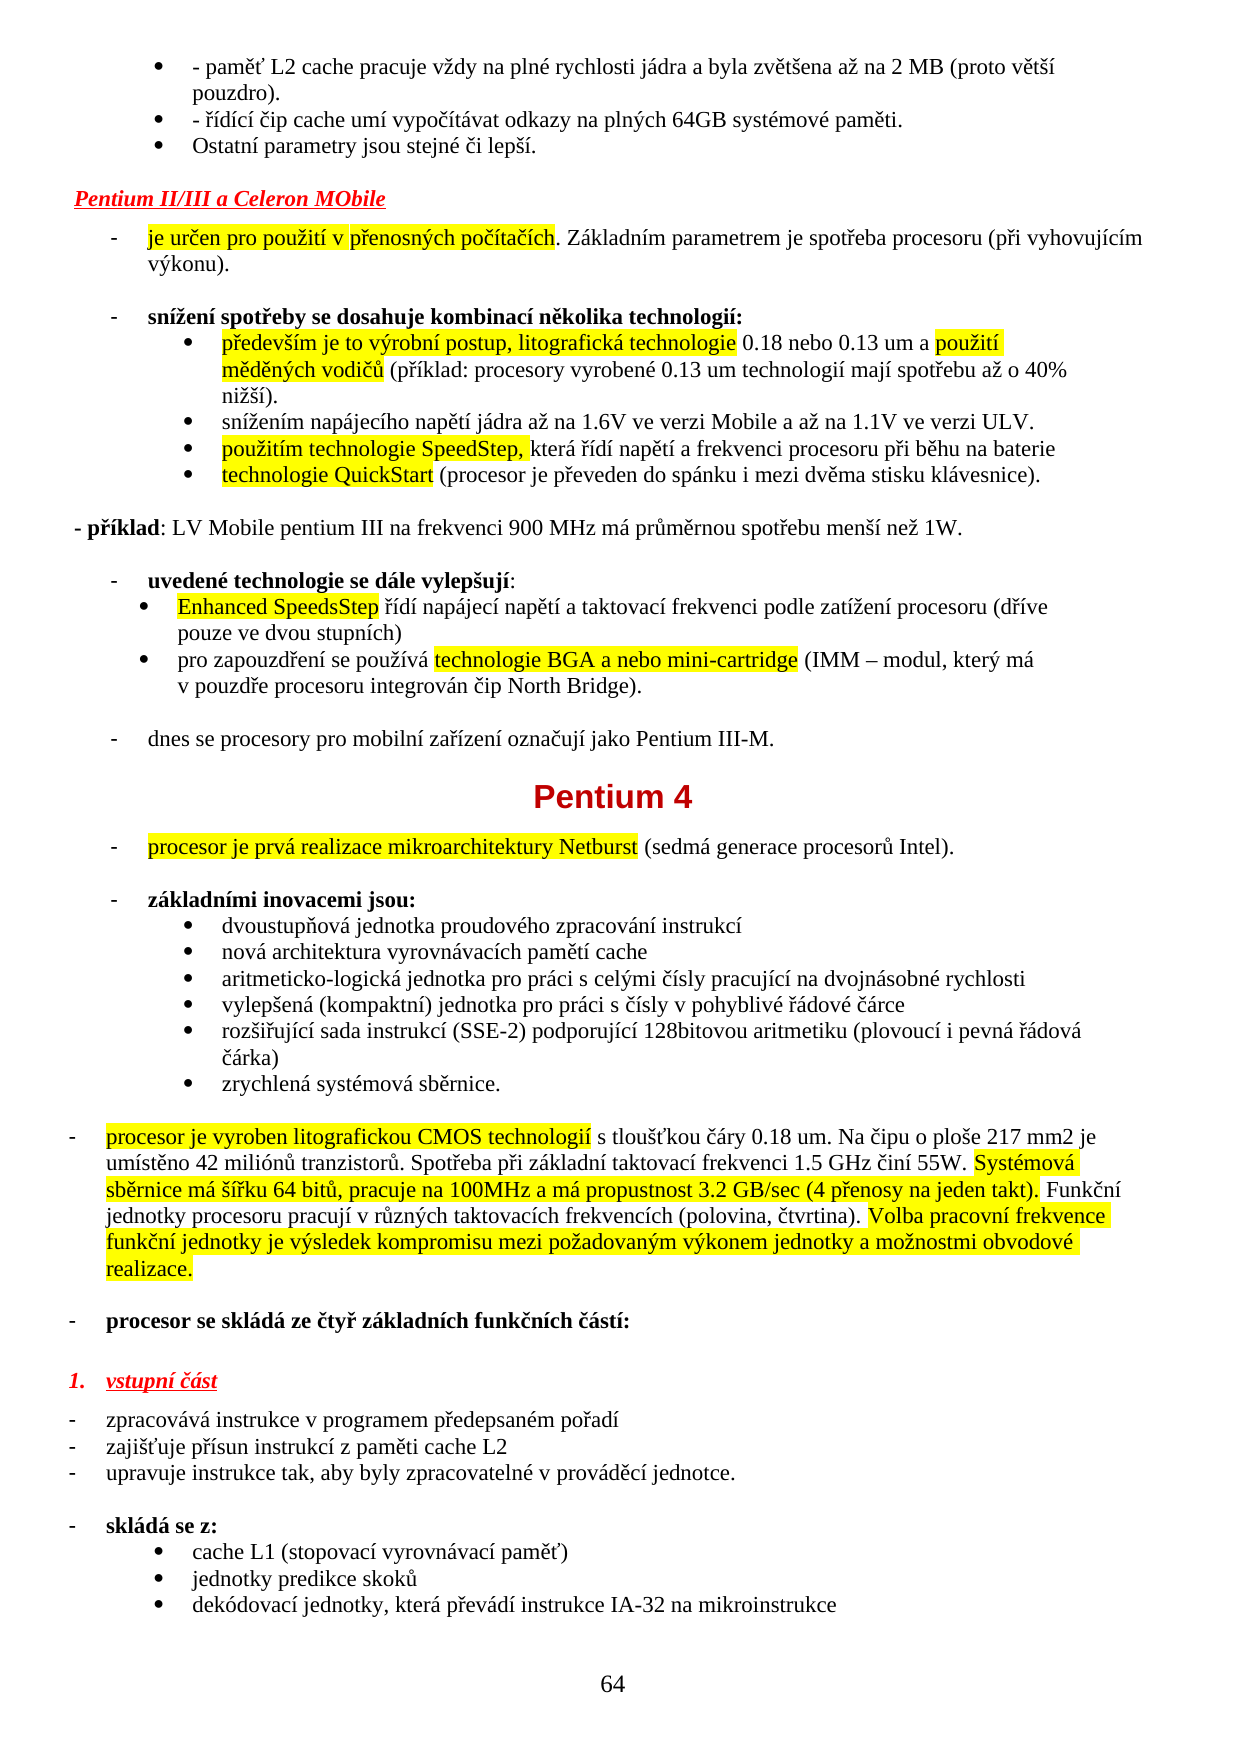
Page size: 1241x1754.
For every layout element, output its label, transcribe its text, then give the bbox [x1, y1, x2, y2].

list - řídící čip cache umí vypočítávat odkazy na plných 64GB systémové paměti. [154, 106, 1093, 132]
list je určen pro použití v přenosných počítačích. Základním parametrem je spotřeba procesoru (při vyhovujícím výkonu). [110, 224, 1151, 277]
text - příklad: LV Mobile pentium III na frekvenci 900 MHz má průměrnou spotřebu menší než 1W. [74, 514, 1151, 540]
list procesor je vyroben litografickou CMOS technologií s tloušťkou čáry 0.18 um. Na čipu o ploše 217 mm2 je umístěno 42 miliónů tranzistorů. Spotřeba při základní taktovací frekvenci 1.5 GHz činí 55W. Systémová sběrnice má šířku 64 bitů, pracuje na 100MHz a má propustnost 3.2 GB/sec (4 přenosy na jeden takt). Funkční jednotky procesoru pracují v různých taktovacích frekvencích (polovina, čtvrtina). Volba pracovní frekvence funkční jednotky je výsledek kompromisu mezi požadovaným výkonem jednotky a možnostmi obvodové realizace. [90, 1123, 1151, 1281]
list zpracovává instrukce v programem předepsaném pořadí [90, 1406, 1151, 1433]
list vstupní část [90, 1367, 1151, 1394]
list především je to výrobní postup, litografická technologie 0.18 nebo 0.13 um a použití měděných vodičů (příklad: procesory vyrobené 0.13 um technologií mají spotřebu až o 40% nižší). [184, 329, 1093, 408]
list nová architektura vyrovnávacích pamětí cache [184, 938, 1093, 965]
list snížení spotřeby se dosahuje kombinací několika technologií: [110, 303, 1151, 329]
list dekódovací jednotky, která převádí instrukce IA-32 na mikroinstrukce [154, 1591, 1093, 1617]
list procesor se skládá ze čtyř základních funkčních částí: [90, 1307, 1151, 1334]
text Pentium II/III a Celeron MObile [74, 185, 1151, 211]
list zajišťuje přísun instrukcí z paměti cache L2 [90, 1433, 1151, 1459]
list aritmeticko-logická jednotka pro práci s celými čísly pracující na dvojnásobné rychlosti [184, 965, 1093, 991]
list cache L1 (stopovací vyrovnávací paměť) [154, 1538, 1093, 1565]
list základními inovacemi jsou: [110, 886, 1151, 912]
list vylepšená (kompaktní) jednotka pro práci s čísly v pohyblivé řádové čárce [184, 991, 1093, 1017]
list dvoustupňová jednotka proudového zpracování instrukcí [184, 912, 1093, 938]
list - paměť L2 cache pracuje vždy na plné rychlosti jádra a byla zvětšena až na 2 MB (proto větší pouzdro). [154, 53, 1093, 106]
list upravuje instrukce tak, aby byly zpracovatelné v prováděcí jednotce. [90, 1459, 1151, 1486]
list použitím technologie SpeedStep, která řídí napětí a frekvenci procesoru při běhu na baterie [184, 435, 1093, 461]
list uvedené technologie se dále vylepšují: [110, 567, 1151, 593]
list snížením napájecího napětí jádra až na 1.6V ve verzi Mobile a až na 1.1V ve verzi ULV. [184, 408, 1093, 435]
list procesor je prvá realizace mikroarchitektury Netburst (sedmá generace procesorů Intel). [110, 833, 1151, 859]
list skládá se z: [90, 1512, 1151, 1538]
list technologie QuickStart (procesor je převeden do spánku i mezi dvěma stisku klávesnice). [184, 461, 1093, 487]
list dnes se procesory pro mobilní zařízení označují jako Pentium III-M. [110, 725, 1151, 751]
list Enhanced SpeedsStep řídí napájecí napětí a taktovací frekvenci podle zatížení procesoru (dříve pouze ve dvou stupních) [140, 593, 1093, 646]
text Pentium 4 [133, 778, 1092, 816]
list pro zapouzdření se používá technologie BGA a nebo mini-cartridge (IMM – modul, který má v pouzdře procesoru integrován čip North Bridge). [140, 646, 1093, 698]
list jednotky predikce skoků [154, 1565, 1093, 1591]
list zrychlená systémová sběrnice. [184, 1070, 1093, 1096]
list rozšiřující sada instrukcí (SSE-2) podporující 128bitovou aritmetiku (plovoucí i pevná řádová čárka) [184, 1017, 1093, 1070]
list Ostatní parametry jsou stejné či lepší. [154, 132, 1093, 158]
